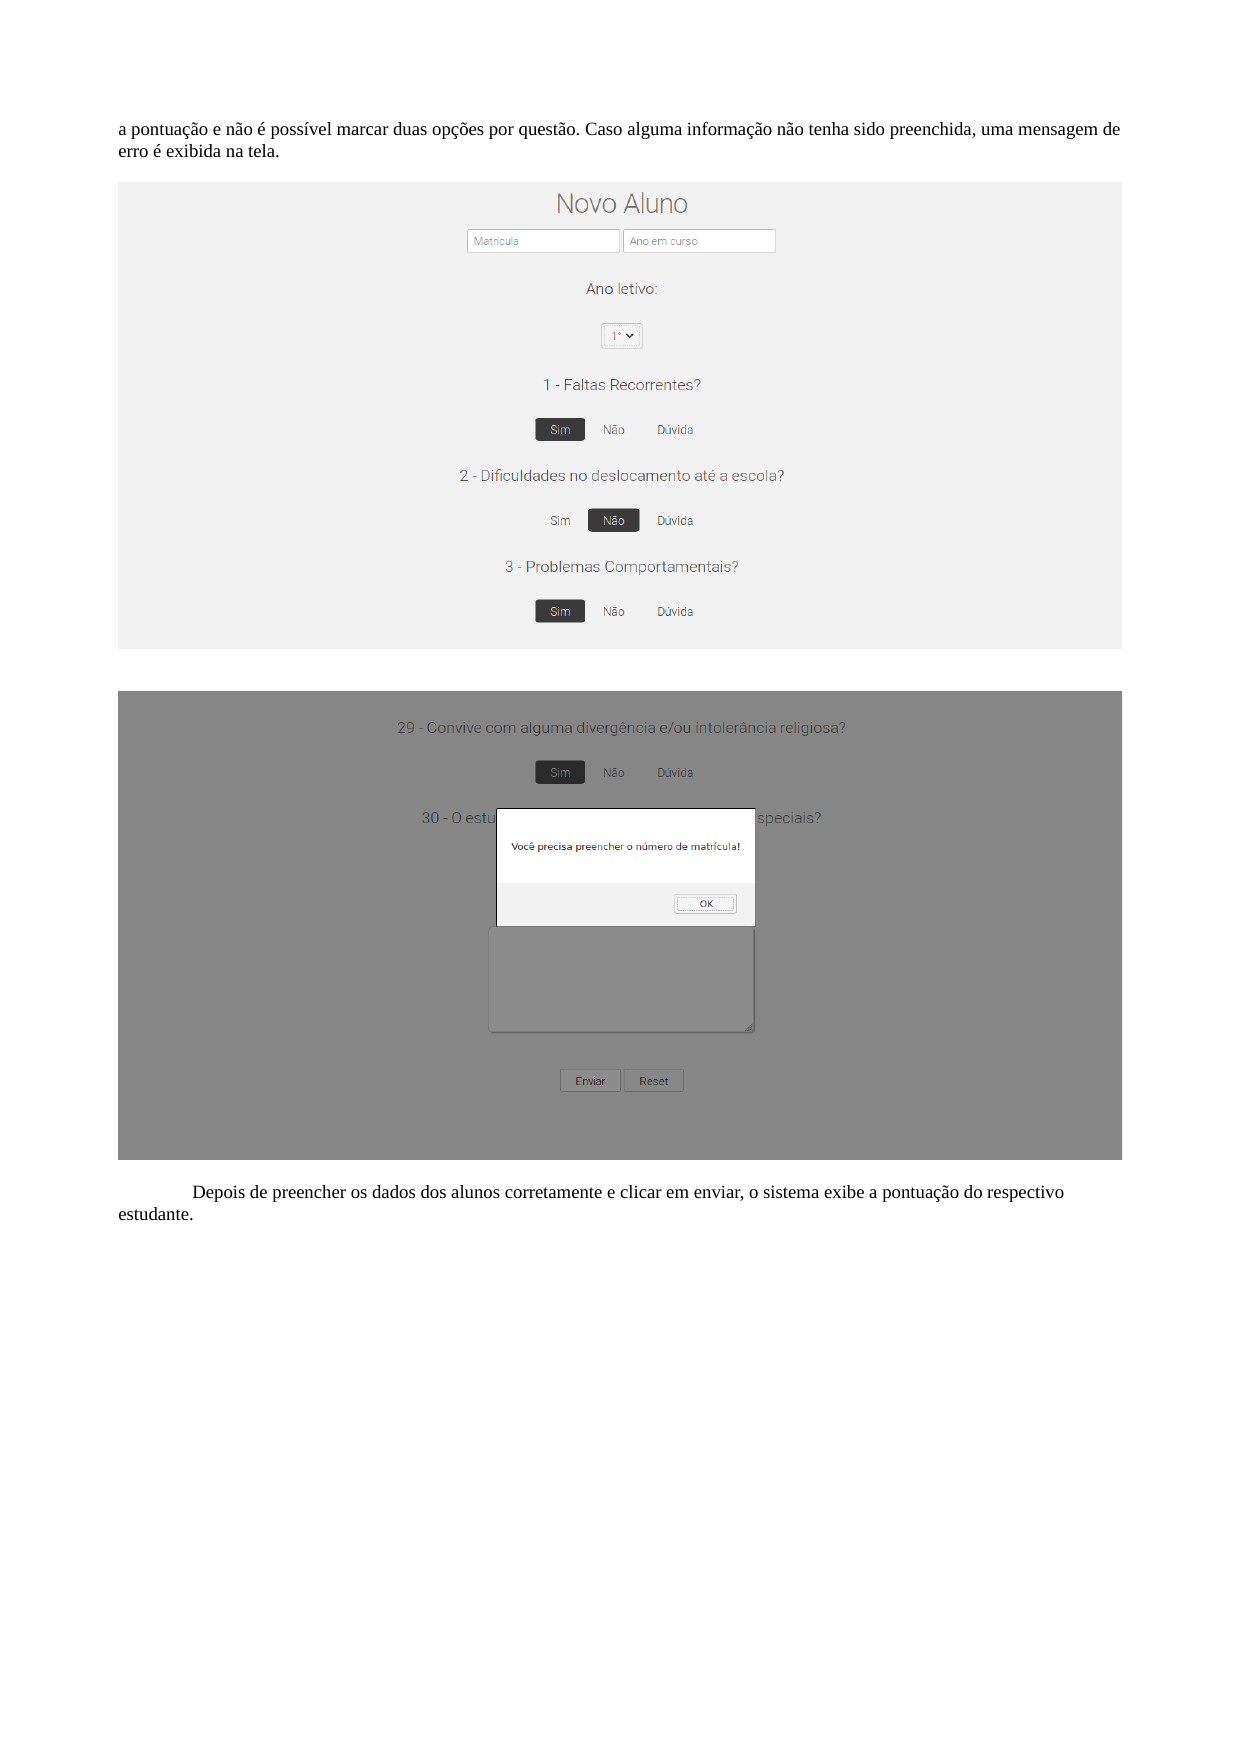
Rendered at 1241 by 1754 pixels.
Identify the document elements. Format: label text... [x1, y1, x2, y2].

picture [118, 691, 1123, 1160]
text Depois de preencher os dados dos alunos corretamente e clicar em enviar, o sistema exibe a pontuação do respectivo estudante. [118, 1181, 1122, 1224]
picture [118, 182, 1123, 649]
text a pontuação e não é possível marcar duas opções por questão. Caso alguma informação não tenha sido preenchida, uma mensagem de erro é exibida na tela. [118, 118, 1122, 161]
